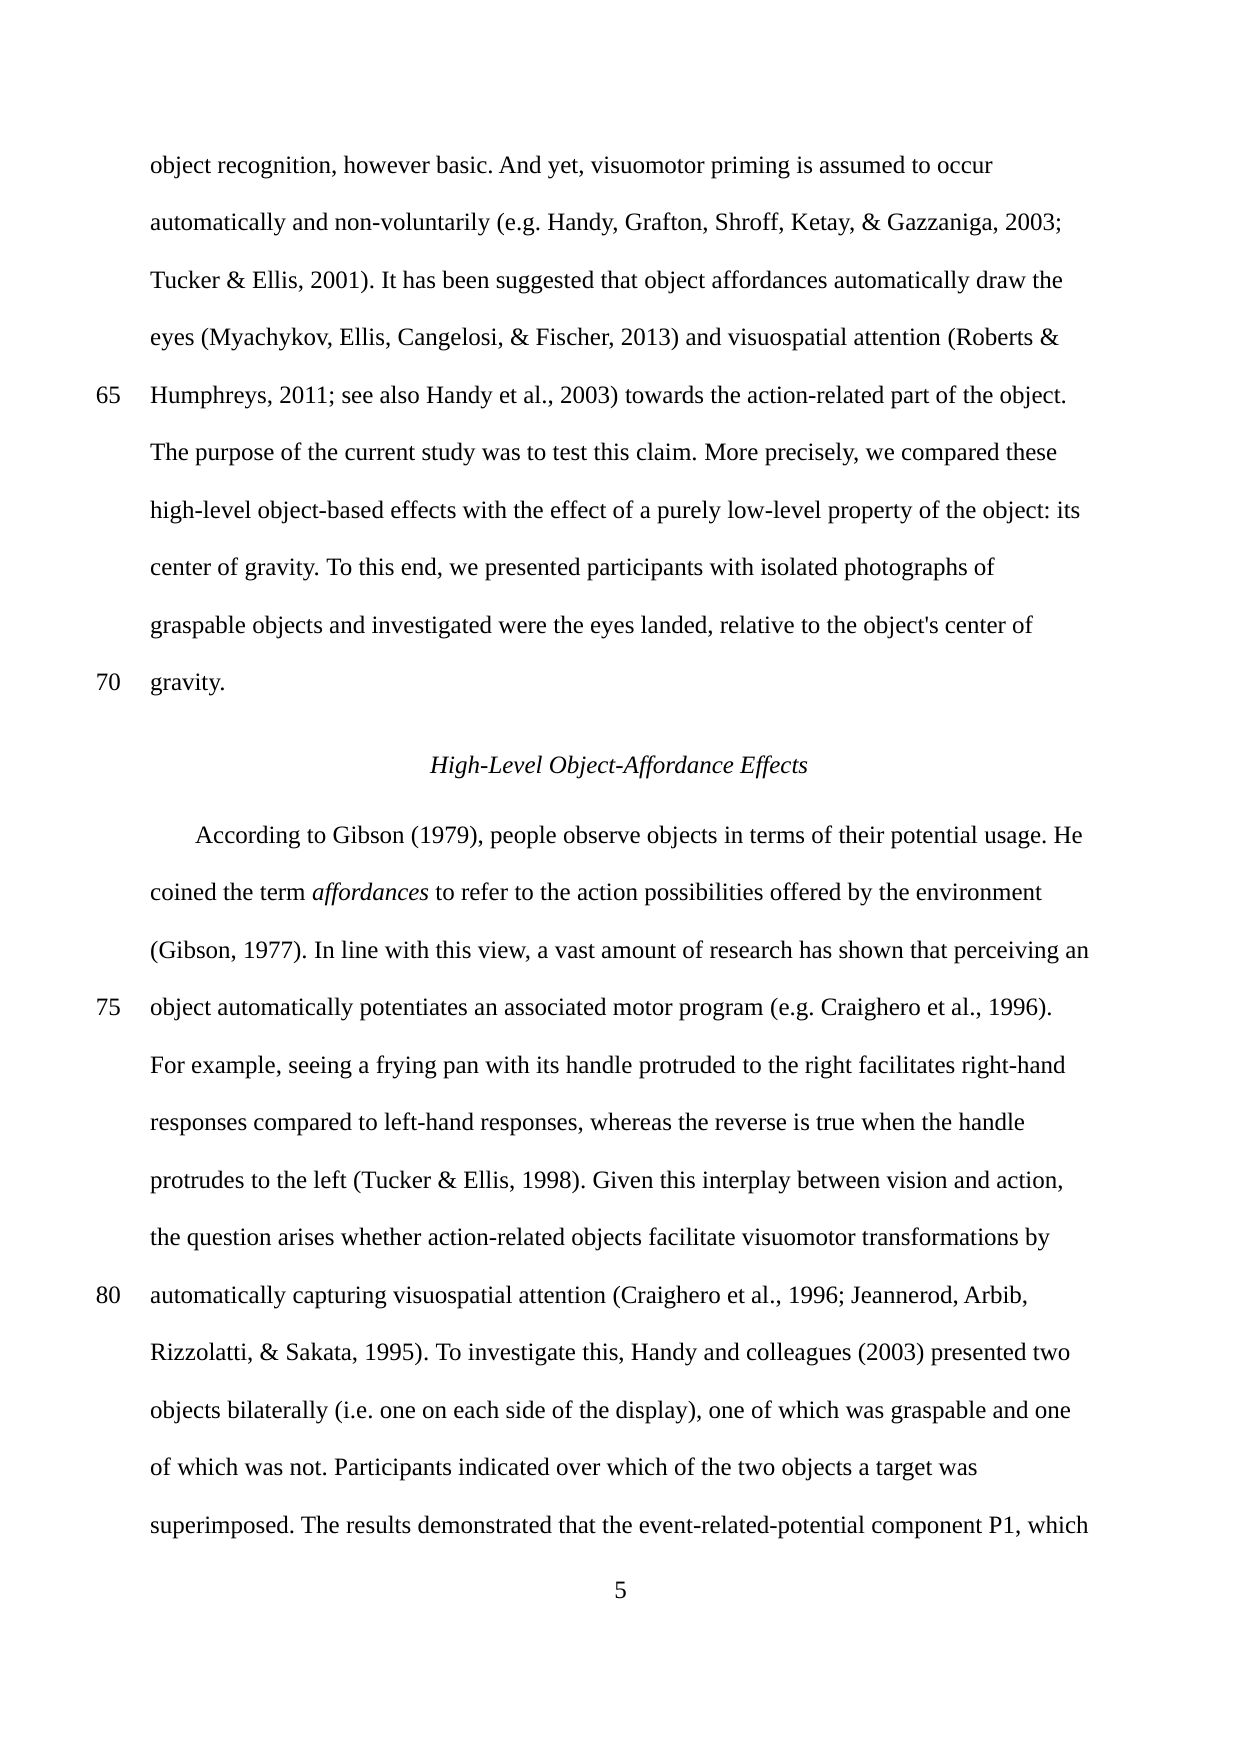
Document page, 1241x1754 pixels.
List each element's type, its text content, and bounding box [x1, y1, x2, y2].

text According to Gibson (1979), people observe objects in terms of their potential usage. He coined the term affordances to refer to the action possibilities offered by the environment (Gibson, 1977). In line with this view, a vast amount of research has shown that perceiving an object automatically potentiates an associated motor program (e.g. Craighero et al., 1996). For example, seeing a frying pan with its handle protruded to the right facilitates right-hand responses compared to left-hand responses, whereas the reverse is true when the handle protrudes to the left (Tucker & Ellis, 1998). Given this interplay between vision and action, the question arises whether action-related objects facilitate visuomotor transformations by automatically capturing visuospatial attention (Craighero et al., 1996; Jeannerod, Arbib, Rizzolatti, & Sakata, 1995). To investigate this, Handy and colleagues (2003) presented two objects bilaterally (i.e. one on each side of the display), one of which was graspable and one of which was not. Participants indicated over which of the two objects a target was superimposed. The results demonstrated that the event-related-potential component P1, which [150, 820, 1091, 1539]
subtitle High-Level Object-Affordance Effects [150, 750, 1091, 779]
text object recognition, however basic. And yet, visuomotor priming is assumed to occur automatically and non-voluntarily (e.g. Handy, Grafton, Shroff, Ketay, & Gazzaniga, 2003; Tucker & Ellis, 2001). It has been suggested that object affordances automatically draw the eyes (Myachykov, Ellis, Cangelosi, & Fischer, 2013) and visuospatial attention (Roberts & Humphreys, 2011; see also Handy et al., 2003) towards the action-related part of the object. The purpose of the current study was to test this claim. More precisely, we compared these high-level object-based effects with the effect of a purely low-level property of the object: its center of gravity. To this end, we presented participants with isolated photographs of graspable objects and investigated were the eyes landed, relative to the object's center of gravity. [150, 150, 1091, 696]
